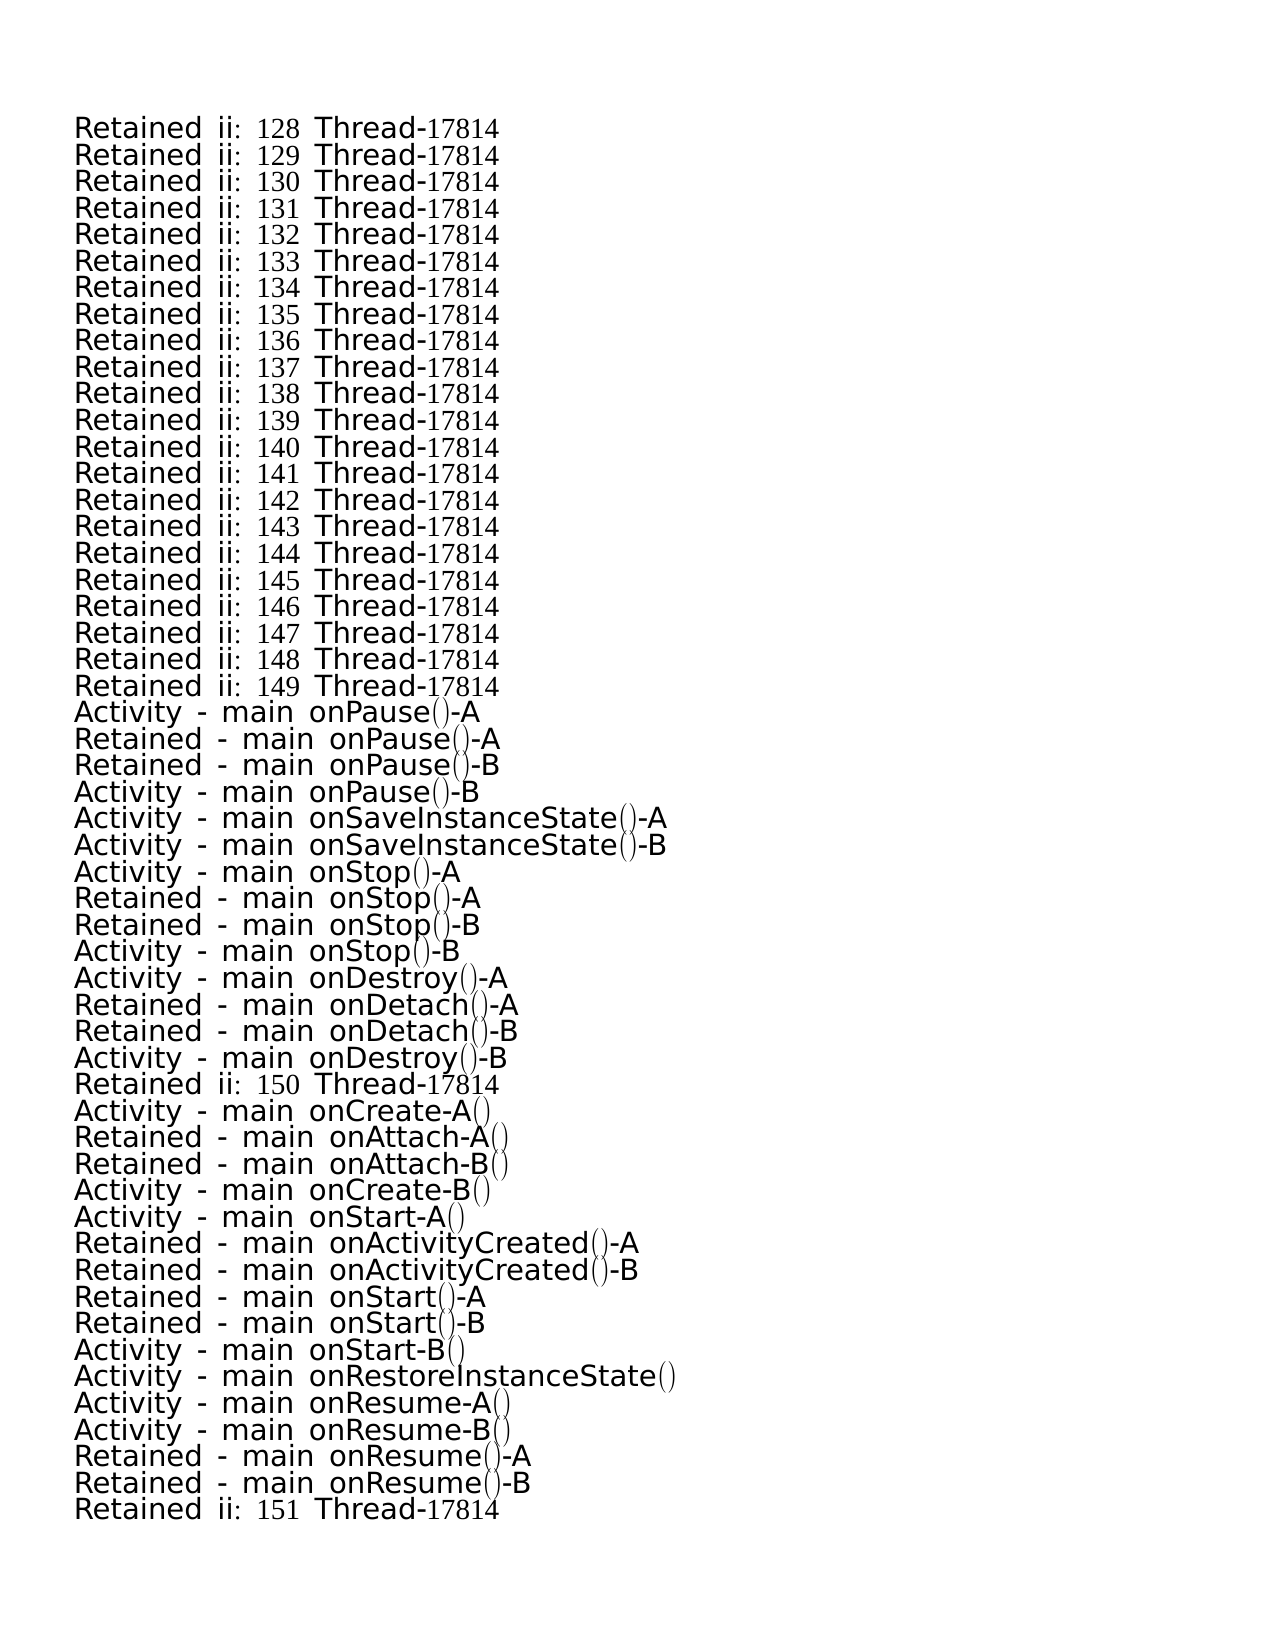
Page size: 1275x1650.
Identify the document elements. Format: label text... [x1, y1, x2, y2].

text Activity - main onStop()-A [73, 862, 1201, 888]
text Activity - main onStart-B() [73, 1340, 1201, 1367]
text Activity - main onStart-A() [73, 1207, 1201, 1234]
text Activity - main onCreate-B() [73, 1181, 1201, 1207]
text Activity - main onResume-A() [73, 1393, 1201, 1420]
text Retained - main onActivityCreated()-A [73, 1234, 1201, 1260]
text Retained ii: 133 Thread-17814 [73, 251, 1201, 277]
text Retained ii: 134 Thread-17814 [73, 277, 1201, 304]
text Retained - main onAttach-B() [73, 1154, 1201, 1181]
text Activity - main onResume-B() [73, 1420, 1201, 1446]
text Retained ii: 137 Thread-17814 [73, 357, 1201, 384]
text Activity - main onSaveInstanceState()-B [73, 835, 1201, 862]
text Retained ii: 150 Thread-17814 [73, 1074, 1201, 1101]
text Retained ii: 140 Thread-17814 [73, 437, 1201, 463]
text Retained - main onStop()-A [73, 888, 1201, 915]
text Retained ii: 135 Thread-17814 [73, 304, 1201, 331]
text Activity - main onPause()-B [73, 782, 1201, 809]
text Retained ii: 142 Thread-17814 [73, 490, 1201, 517]
text Retained ii: 129 Thread-17814 [73, 145, 1201, 171]
text Retained - main onPause()-A [73, 729, 1201, 756]
text Retained - main onActivityCreated()-B [73, 1260, 1201, 1287]
text Retained - main onResume()-A [73, 1446, 1201, 1473]
text Retained ii: 149 Thread-17814 [73, 676, 1201, 702]
text Retained - main onStop()-B [73, 915, 1201, 942]
text Retained - main onResume()-B [73, 1473, 1201, 1499]
text Retained - main onPause()-B [73, 756, 1201, 782]
text Retained - main onAttach-A() [73, 1127, 1201, 1154]
text Retained ii: 128 Thread-17814 [73, 118, 1201, 145]
text Retained ii: 144 Thread-17814 [73, 543, 1201, 570]
text Retained - main onStart()-A [73, 1287, 1201, 1313]
text Retained ii: 145 Thread-17814 [73, 570, 1201, 596]
text Activity - main onDestroy()-B [73, 1048, 1201, 1074]
text Retained ii: 147 Thread-17814 [73, 623, 1201, 649]
text Retained ii: 141 Thread-17814 [73, 463, 1201, 490]
text Retained - main onStart()-B [73, 1313, 1201, 1340]
text Retained - main onDetach()-A [73, 995, 1201, 1021]
text Retained - main onDetach()-B [73, 1021, 1201, 1048]
text Activity - main onCreate-A() [73, 1101, 1201, 1127]
text Retained ii: 138 Thread-17814 [73, 384, 1201, 410]
text Retained ii: 143 Thread-17814 [73, 517, 1201, 543]
text Activity - main onDestroy()-A [73, 968, 1201, 995]
text Activity - main onSaveInstanceState()-A [73, 809, 1201, 835]
text Activity - main onStop()-B [73, 942, 1201, 968]
text Retained ii: 131 Thread-17814 [73, 198, 1201, 224]
text Activity - main onPause()-A [73, 702, 1201, 729]
text Retained ii: 130 Thread-17814 [73, 171, 1201, 198]
text Retained ii: 136 Thread-17814 [73, 331, 1201, 357]
text Activity - main onRestoreInstanceState() [73, 1367, 1201, 1393]
text Retained ii: 148 Thread-17814 [73, 649, 1201, 676]
text Retained ii: 132 Thread-17814 [73, 224, 1201, 251]
text Retained ii: 139 Thread-17814 [73, 410, 1201, 437]
text Retained ii: 151 Thread-17814 [73, 1499, 1201, 1526]
text Retained ii: 146 Thread-17814 [73, 596, 1201, 623]
